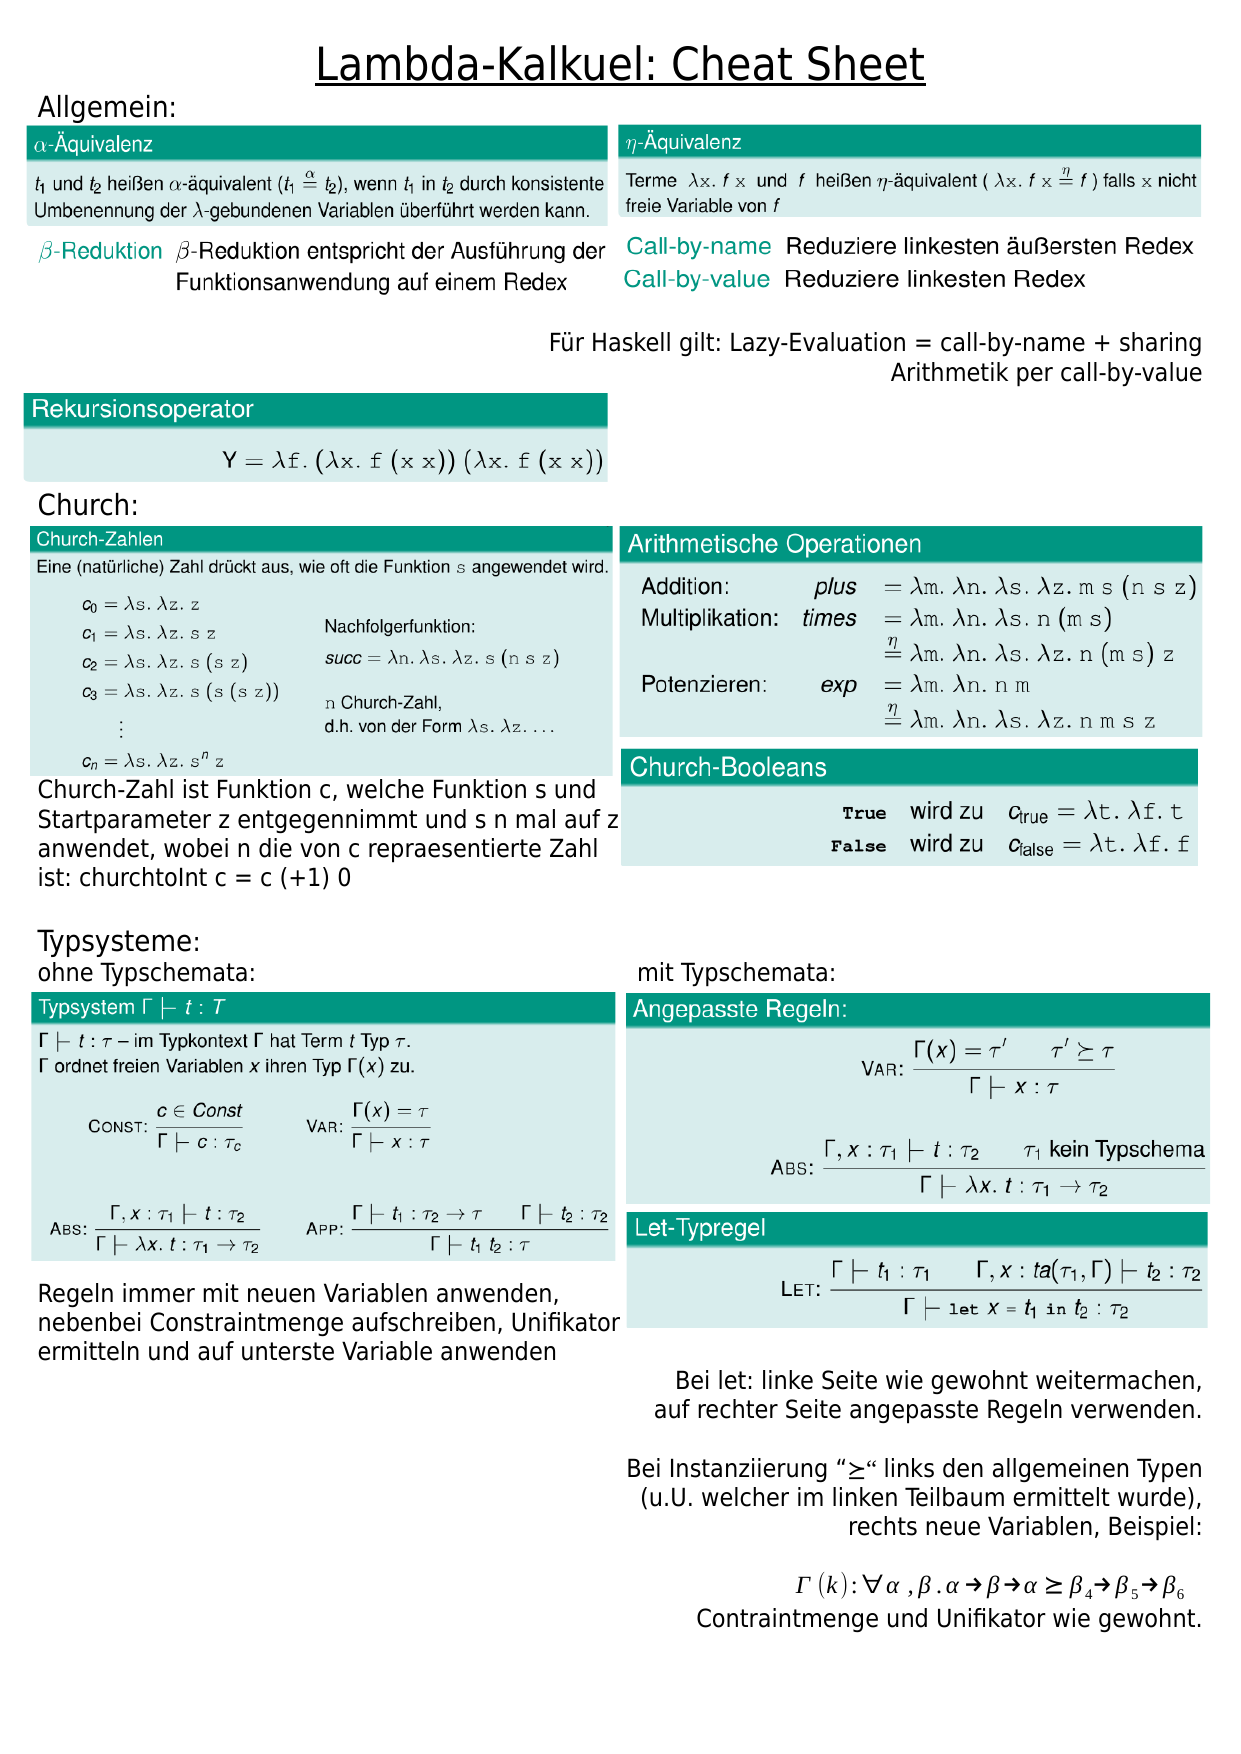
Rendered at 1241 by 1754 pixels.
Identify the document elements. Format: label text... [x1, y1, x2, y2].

picture [23, 393, 608, 482]
picture [26, 124, 608, 226]
text auf rechter Seite angepasste Regeln verwenden. [37, 1395, 1203, 1424]
text Church-Zahl ist Funktion c, welche Funktion s und Startparameter z entgegennimmt und s n mal auf z anwendet, wobei n die von c repraesentierte Zahl ist: churchtoInt c = c (+1) 0 [37, 775, 1203, 892]
text Lambda-Kalkuel: Cheat Sheet [37, 37, 1203, 91]
text Typsysteme: [37, 924, 1203, 958]
text Bei Instanziierung “⪰“ links den allgemeinen Typen [37, 1454, 1203, 1483]
picture [618, 124, 1202, 217]
text rechts neue Variablen, Beispiel: [37, 1512, 1203, 1541]
text (u.U. welcher im linken Teilbaum ermittelt wurde), [37, 1483, 1203, 1512]
picture [31, 992, 616, 1261]
text Allgemein: [37, 91, 1203, 125]
picture [620, 229, 1202, 297]
picture [30, 233, 615, 300]
picture [30, 526, 613, 776]
text Church: [37, 489, 1203, 523]
picture [626, 1212, 1208, 1328]
text Arithmetik per call-by-value [37, 358, 1203, 387]
picture [621, 747, 1198, 866]
text Regeln immer mit neuen Variablen anwenden, nebenbei Constraintmenge aufschreiben, Unifikator ermitteln und auf unterste Variable anwenden [37, 1279, 1203, 1366]
picture [619, 526, 1203, 737]
text ohne Typschemata: mit Typschemata: [37, 958, 1203, 987]
picture [626, 993, 1211, 1204]
text Bei let: linke Seite wie gewohnt weitermachen, [37, 1366, 1203, 1395]
text Contraintmenge und Unifikator wie gewohnt. [37, 1604, 1203, 1633]
text Für Haskell gilt: Lazy-Evaluation = call-by-name + sharing [37, 328, 1203, 358]
